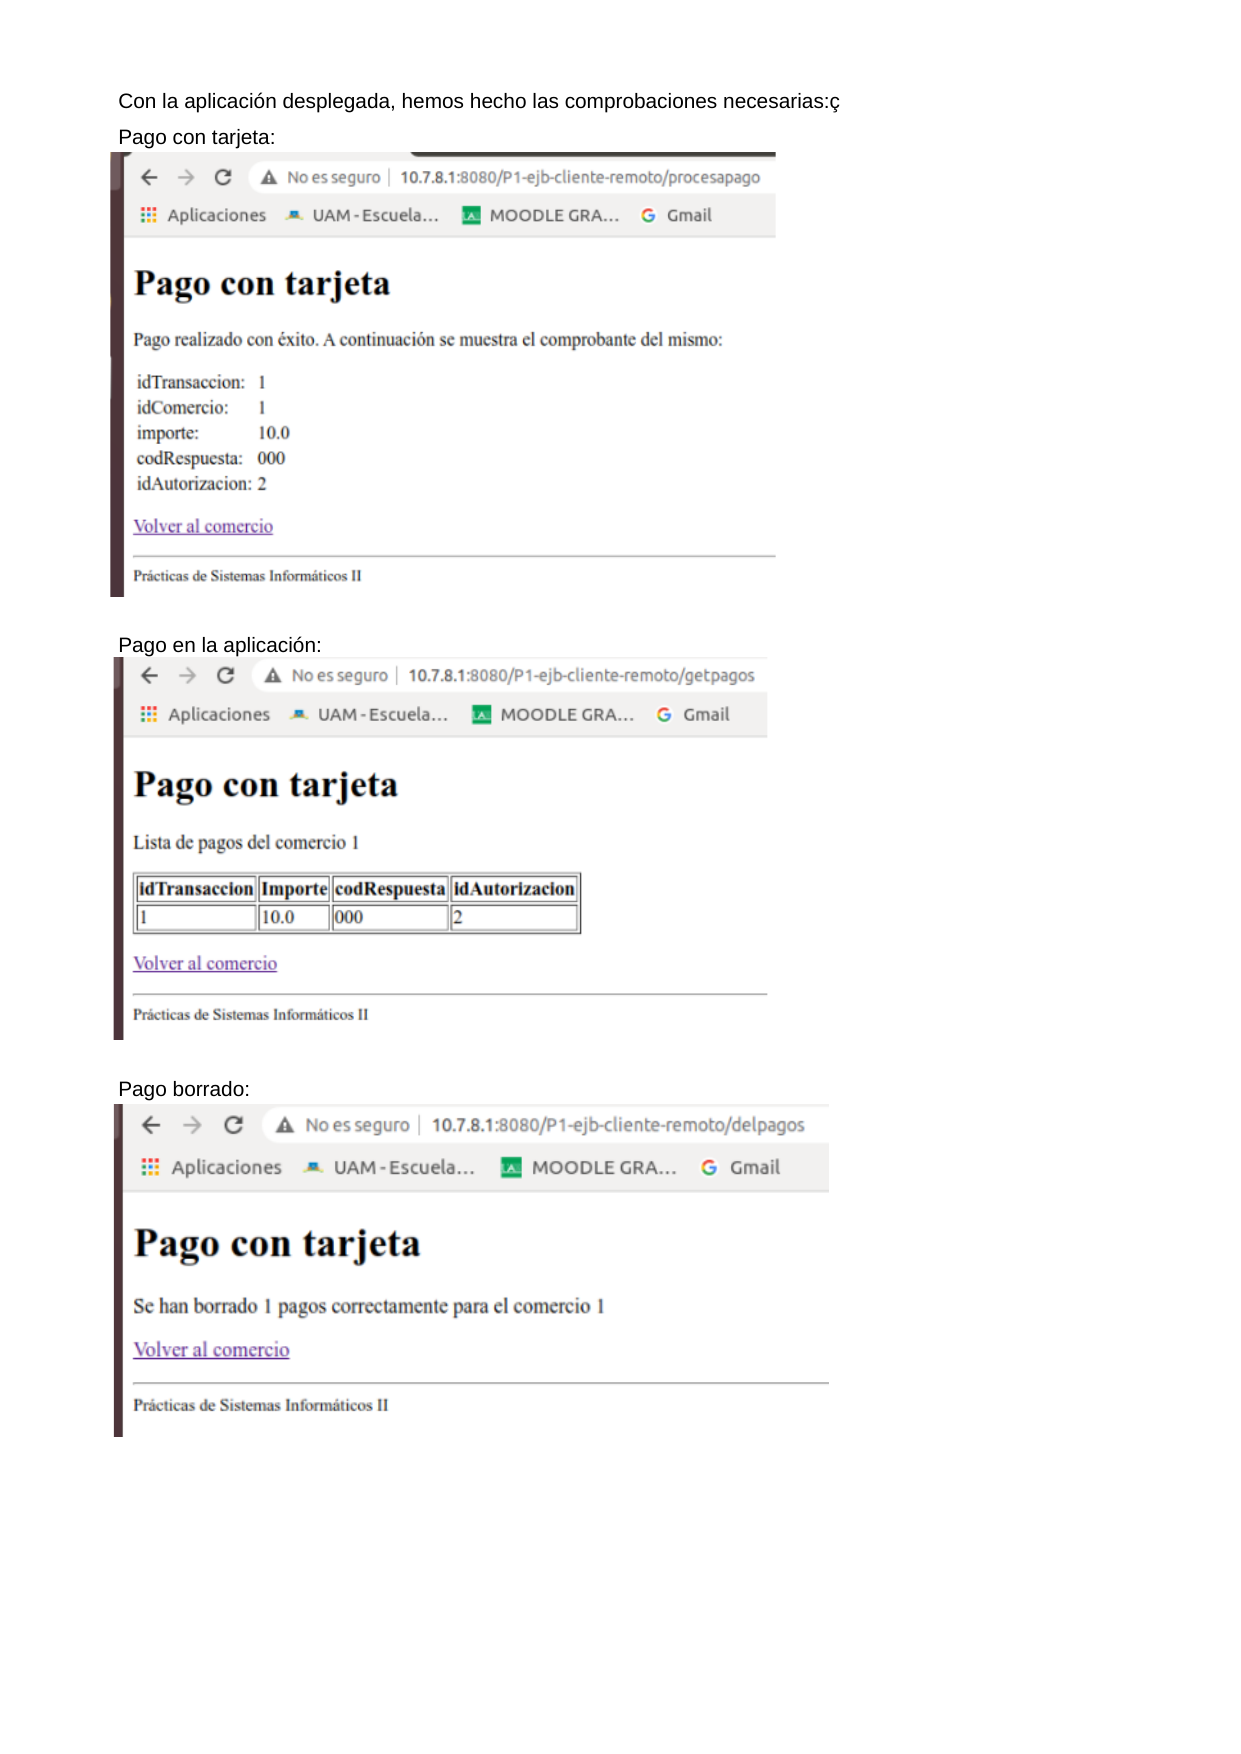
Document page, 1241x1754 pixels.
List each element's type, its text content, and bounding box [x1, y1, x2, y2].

picture [110, 152, 776, 597]
subtitle Con la aplicación desplegada, hemos hecho las comprobaciones necesarias:ç [118, 88, 1122, 112]
subtitle Pago con tarjeta: [118, 125, 1122, 149]
subtitle Pago en la aplicación: [118, 633, 1122, 657]
subtitle Pago borrado: [118, 1076, 1122, 1100]
picture [113, 657, 768, 1040]
picture [113, 1104, 829, 1437]
